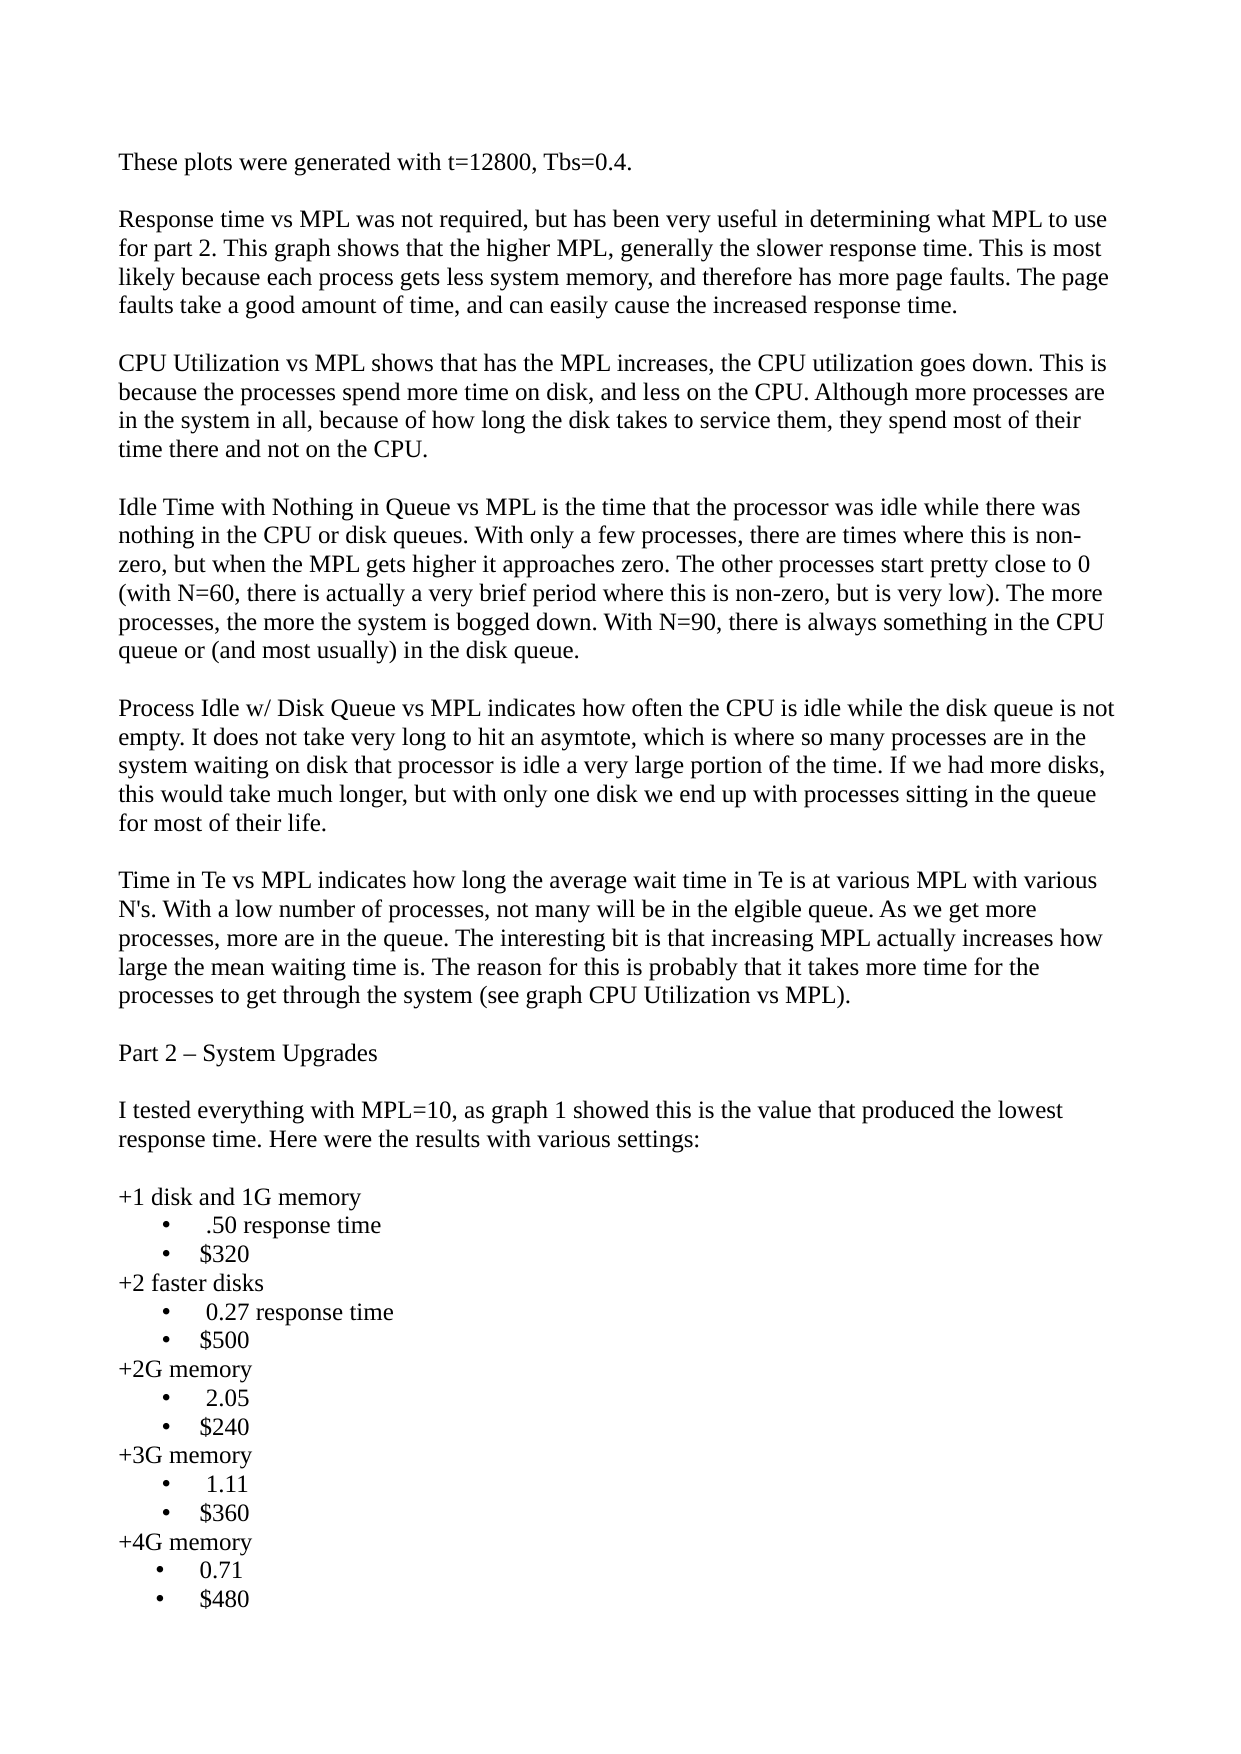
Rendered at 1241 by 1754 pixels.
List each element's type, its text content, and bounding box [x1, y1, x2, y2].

text +3G memory [118, 1441, 1122, 1469]
text I tested everything with MPL=10, as graph 1 showed this is the value that produced the lowest response time. Here were the results with various settings: [118, 1096, 1122, 1153]
list $500 [162, 1326, 1122, 1354]
text Response time vs MPL was not required, but has been very useful in determining what MPL to use for part 2. This graph shows that the higher MPL, generally the slower response time. This is most likely because each process gets less system memory, and therefore has more page faults. The page faults take a good amount of time, and can easily cause the increased response time. [118, 204, 1122, 319]
text +1 disk and 1G memory [118, 1182, 1122, 1211]
text CPU Utilization vs MPL shows that has the MPL increases, the CPU utilization goes down. This is because the processes spend more time on disk, and less on the CPU. Although more processes are in the system in all, because of how long the disk takes to service them, they spend most of their time there and not on the CPU. [118, 348, 1122, 463]
list $480 [156, 1584, 1122, 1613]
text +2G memory [118, 1354, 1122, 1383]
list $320 [162, 1239, 1122, 1268]
list .50 response time [162, 1211, 1122, 1239]
text Idle Time with Nothing in Queue vs MPL is the time that the processor was idle while there was nothing in the CPU or disk queues. With only a few processes, there are times where this is non-zero, but when the MPL gets higher it approaches zero. The other processes start pretty close to 0 (with N=60, there is actually a very brief period where this is non-zero, but is very low). The more processes, the more the system is bogged down. With N=90, there is always something in the CPU queue or (and most usually) in the disk queue. [118, 492, 1122, 664]
text Time in Te vs MPL indicates how long the average wait time in Te is at various MPL with various N's. With a low number of processes, not many will be in the elgible queue. As we get more processes, more are in the queue. The interesting bit is that increasing MPL actually increases how large the mean waiting time is. The reason for this is probably that it takes more time for the processes to get through the system (see graph CPU Utilization vs MPL). [118, 866, 1122, 1009]
list 0.71 [156, 1556, 1122, 1584]
text Process Idle w/ Disk Queue vs MPL indicates how often the CPU is idle while the disk queue is not empty. It does not take very long to hit an asymtote, which is where so many processes are in the system waiting on disk that processor is idle a very large portion of the time. If we had more disks, this would take much longer, but with only one disk we end up with processes sitting in the queue for most of their life. [118, 693, 1122, 837]
text Part 2 – System Upgrades [118, 1038, 1122, 1067]
list $240 [162, 1412, 1122, 1441]
list 1.11 [162, 1469, 1122, 1498]
text +2 faster disks [118, 1268, 1122, 1297]
list 2.05 [162, 1383, 1122, 1412]
text These plots were generated with t=12800, Tbs=0.4. [118, 147, 1122, 176]
list $360 [162, 1498, 1122, 1527]
list 0.27 response time [162, 1297, 1122, 1326]
text +4G memory [118, 1527, 1122, 1556]
